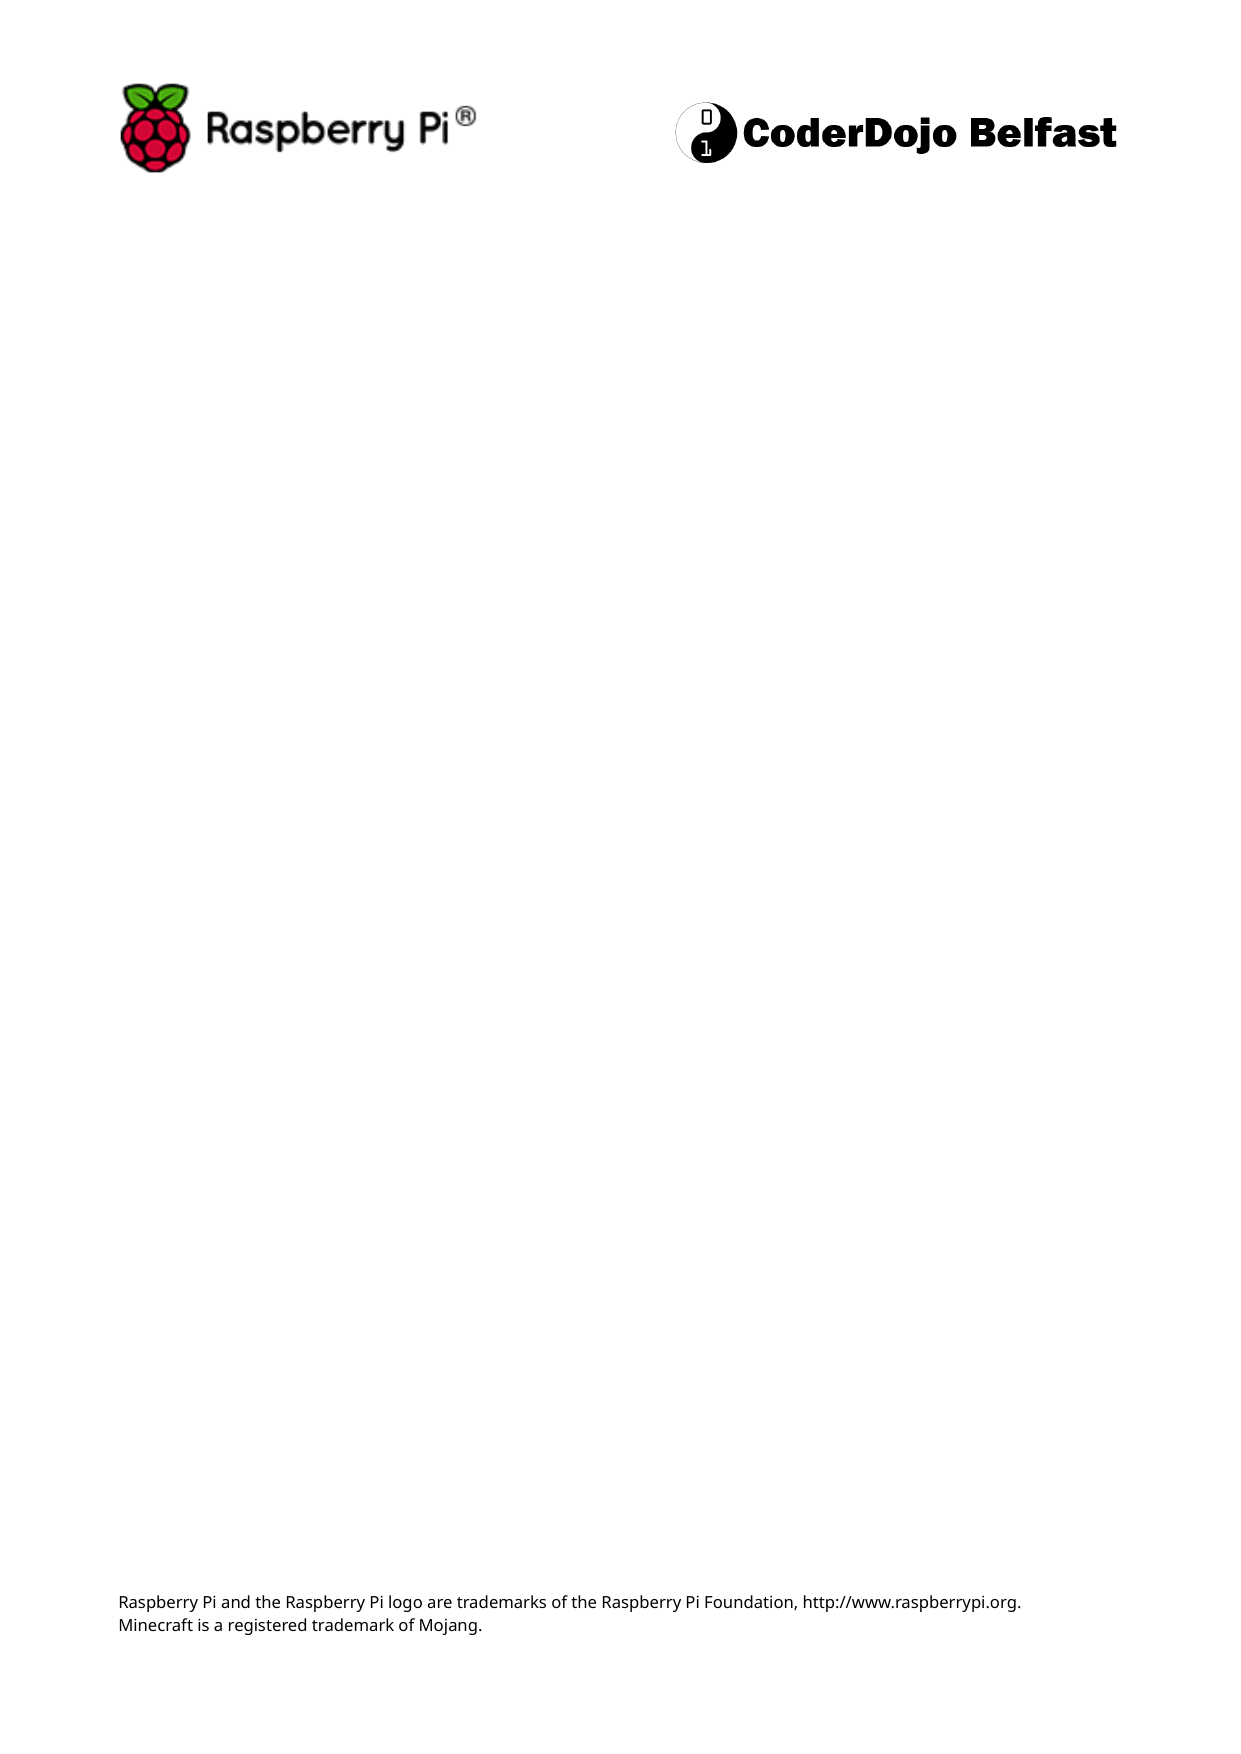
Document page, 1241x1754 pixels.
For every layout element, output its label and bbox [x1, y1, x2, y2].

picture [119, 82, 478, 175]
picture [672, 100, 1125, 166]
